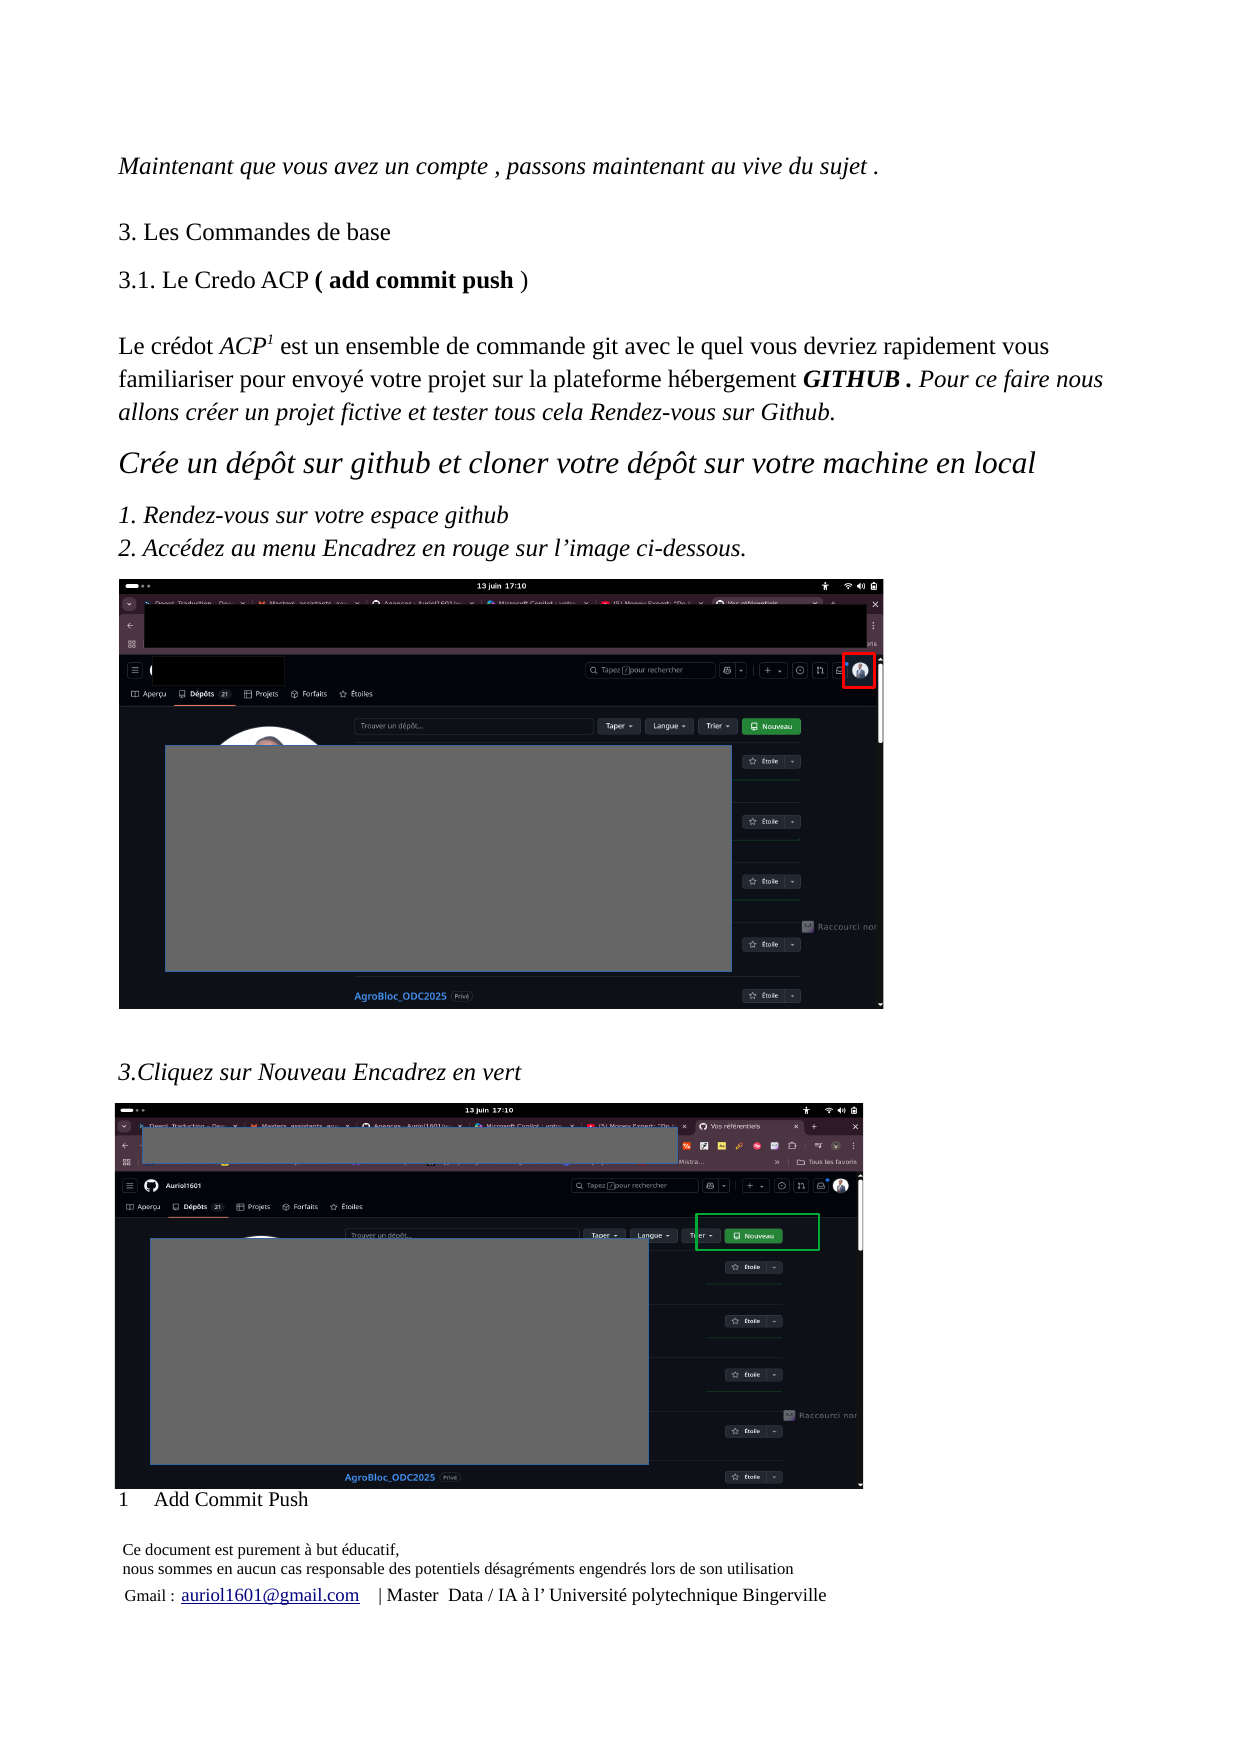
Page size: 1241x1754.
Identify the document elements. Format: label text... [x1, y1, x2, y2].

text 3.1. Le Credo ACP ( add commit push ) Le crédot ACP est un ensemble de commande git avec le quel vous devriez rapidement vous familiariser pour envoyé votre projet sur la plateforme hébergement GITHUB . Pour ce faire nous allons créer un projet fictive et tester tous cela Rendez-vous sur Github. [118, 265, 1122, 426]
picture [114, 1103, 864, 1489]
picture [119, 579, 884, 1009]
text Add Commit Push [118, 1486, 1122, 1511]
text 3.Cliquez sur Nouveau Encadrez en vert [118, 1057, 1122, 1086]
text Maintenant que vous avez un compte , passons maintenant au vive du sujet . 3. Les Commandes de base [118, 118, 1122, 246]
text 1. Rendez-vous sur votre espace github 2. Accédez au menu Encadrez en rouge sur l’image ci-dessous. [118, 500, 1122, 562]
text Crée un dépôt sur github et cloner votre dépôt sur votre machine en local [118, 444, 1122, 480]
